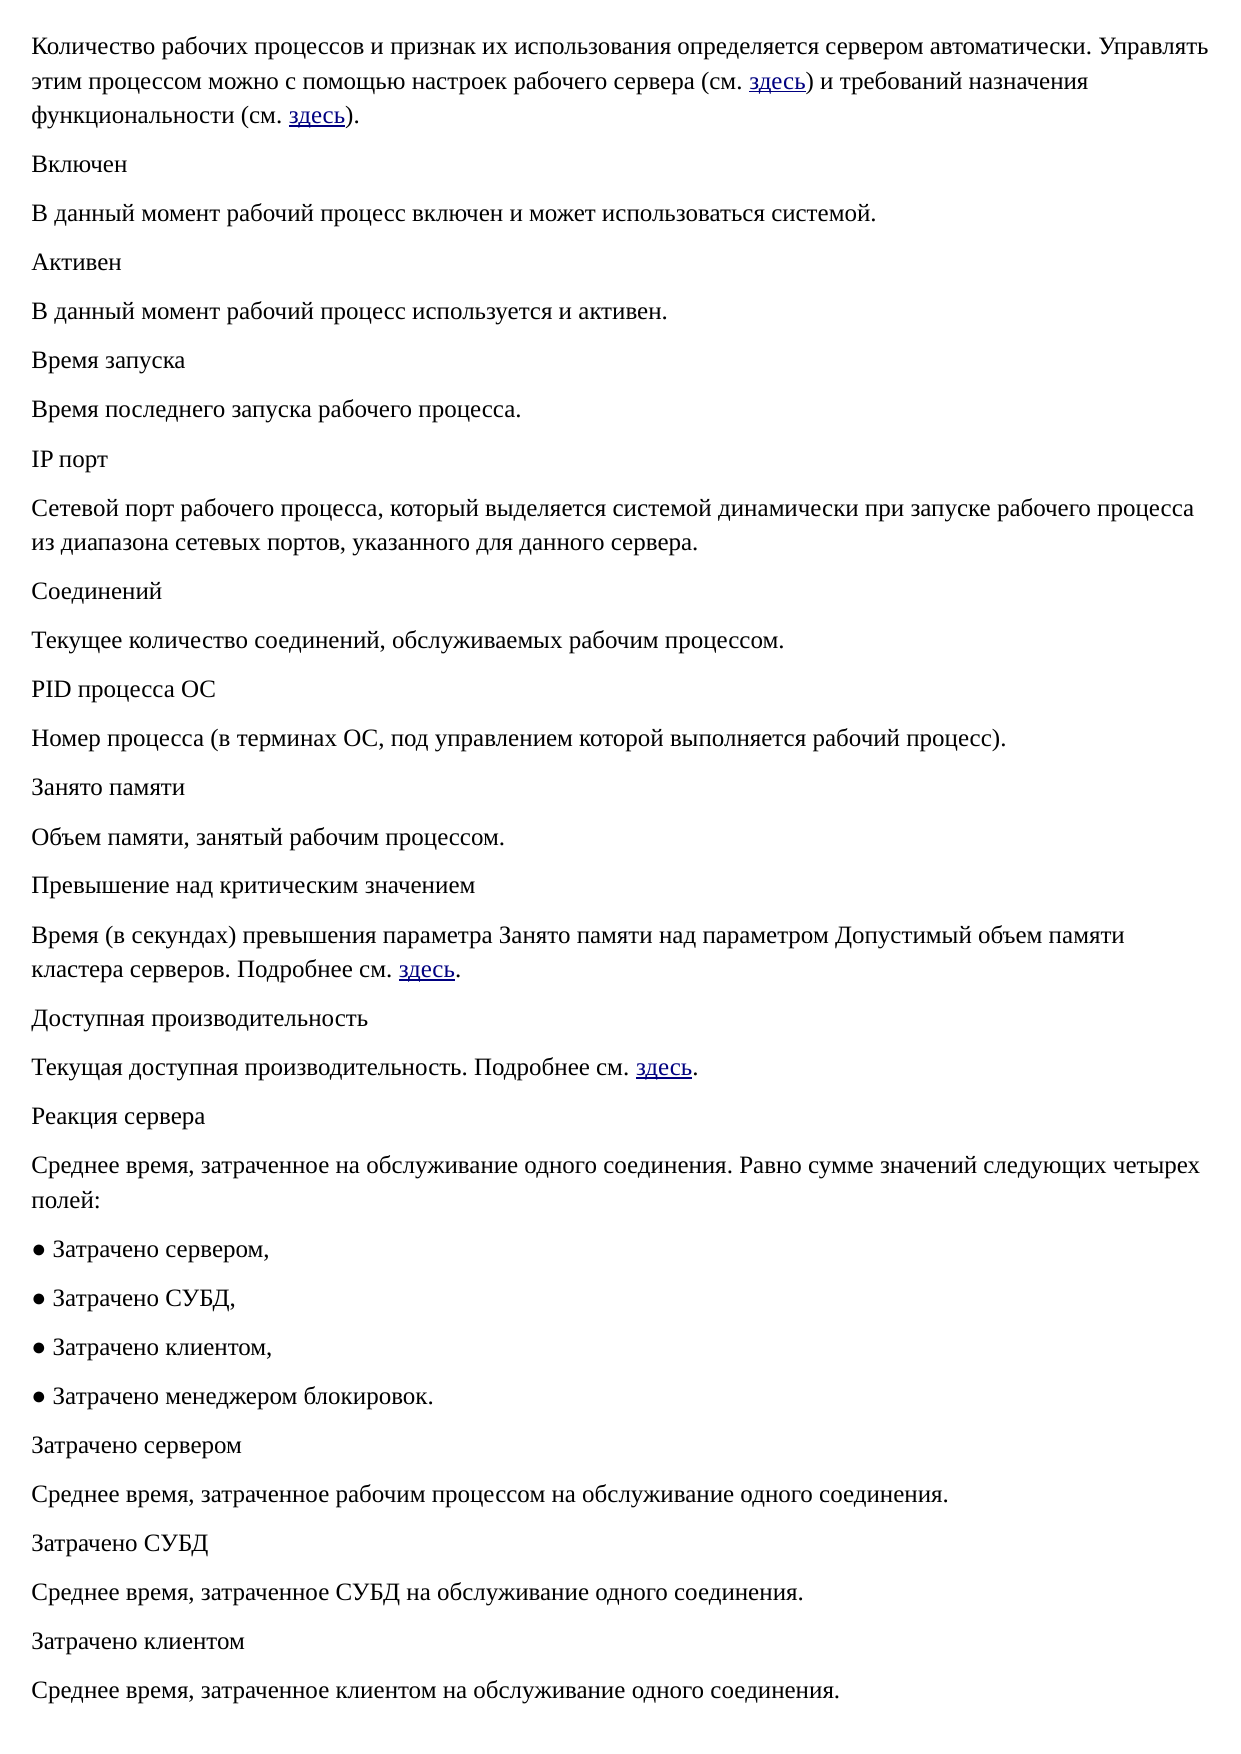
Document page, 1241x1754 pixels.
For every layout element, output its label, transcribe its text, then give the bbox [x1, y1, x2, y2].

text Соединений [31, 576, 1212, 605]
text Доступная производительность [31, 1003, 1212, 1032]
text IP порт [31, 444, 1212, 472]
text Затрачено сервером [31, 1430, 1212, 1459]
text Занято памяти [31, 772, 1212, 801]
text Среднее время, затраченное СУБД на обслуживание одного соединения. [31, 1577, 1212, 1606]
text ● Затрачено менеджером блокировок. [31, 1381, 1212, 1410]
text Включен [31, 149, 1212, 178]
text ● Затрачено сервером, [31, 1234, 1212, 1263]
text Время (в секундах) превышения параметра Занято памяти над параметром Допустимый объем памяти кластера серверов. Подробнее см. здесь. [31, 920, 1212, 983]
text Затрачено клиентом [31, 1626, 1212, 1655]
text Номер процесса (в терминах ОС, под управлением которой выполняется рабочий процесс). [31, 723, 1212, 752]
text Затрачено СУБД [31, 1528, 1212, 1557]
text В данный момент рабочий процесс включен и может использоваться системой. [31, 198, 1212, 227]
text В данный момент рабочий процесс используется и активен. [31, 296, 1212, 325]
text Среднее время, затраченное на обслуживание одного соединения. Равно сумме значений следующих четырех полей: [31, 1150, 1212, 1214]
text PID процесса ОС [31, 674, 1212, 703]
text Время запуска [31, 346, 1212, 374]
text Объем памяти, занятый рабочим процессом. [31, 822, 1212, 850]
text Текущая доступная производительность. Подробнее см. здесь. [31, 1052, 1212, 1081]
text ● Затрачено клиентом, [31, 1332, 1212, 1361]
text Среднее время, затраченное клиентом на обслуживание одного соединения. [31, 1676, 1212, 1704]
text Превышение над критическим значением [31, 871, 1212, 899]
text Количество рабочих процессов и признак их использования определяется сервером автоматически. Управлять этим процессом можно с помощью настроек рабочего сервера (см. здесь) и требований назначения функциональности (см. здесь). [31, 31, 1212, 129]
text Среднее время, затраченное рабочим процессом на обслуживание одного соединения. [31, 1479, 1212, 1508]
text ● Затрачено СУБД, [31, 1283, 1212, 1312]
text Время последнего запуска рабочего процесса. [31, 394, 1212, 423]
text Сетевой порт рабочего процесса, который выделяется системой динамически при запуске рабочего процесса из диапазона сетевых портов, указанного для данного сервера. [31, 493, 1212, 556]
text Активен [31, 247, 1212, 276]
text Текущее количество соединений, обслуживаемых рабочим процессом. [31, 625, 1212, 654]
text Реакция сервера [31, 1101, 1212, 1130]
